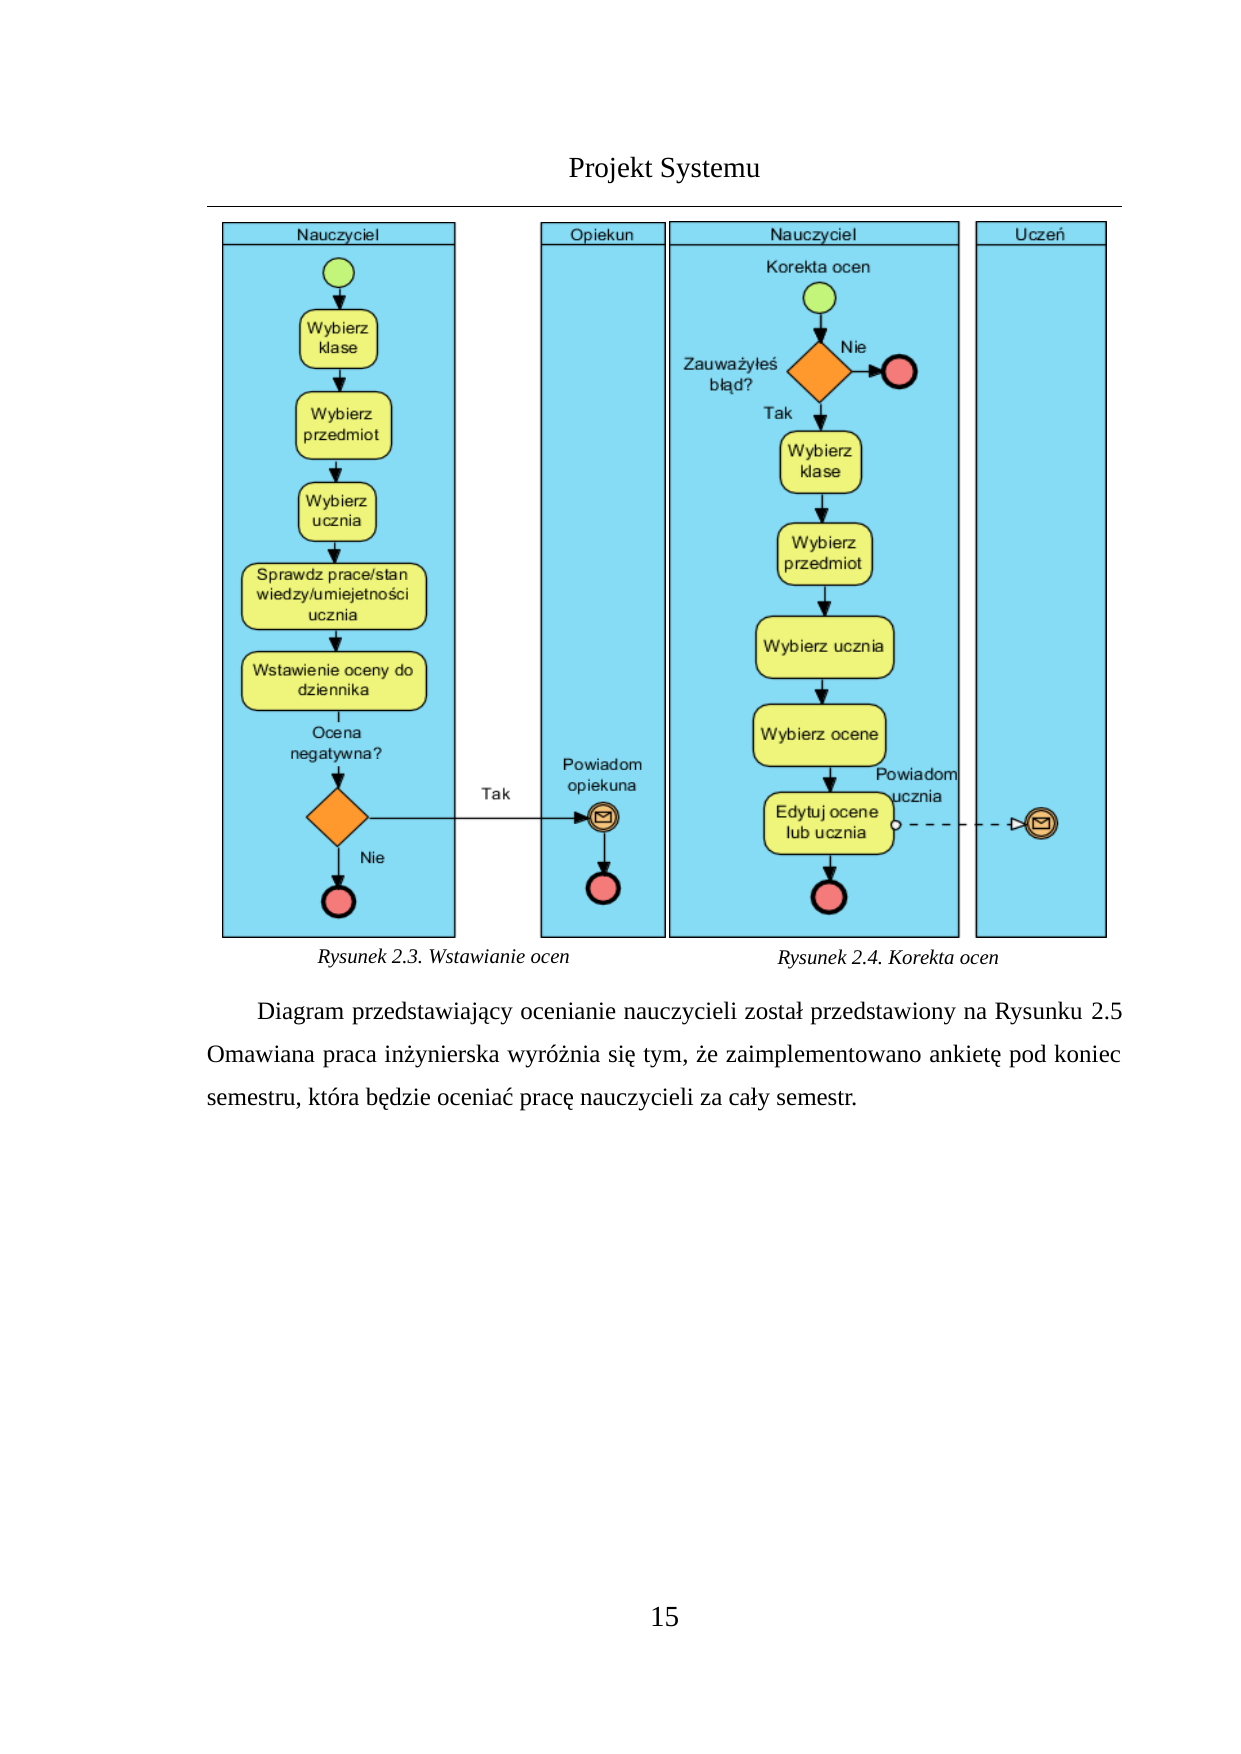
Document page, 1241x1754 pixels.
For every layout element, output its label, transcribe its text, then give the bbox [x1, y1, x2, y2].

text Diagram przedstawiający ocenianie nauczycieli został przedstawiony na Rysunku 2.5 Omawiana praca inżynierska wyróżnia się tym, że zaimplementowano ankietę pod koniec semestru, która będzie oceniać pracę nauczycieli za cały semestr. [207, 996, 1122, 1111]
picture [222, 222, 666, 938]
text Rysunek 2.4. Korekta ocen [667, 219, 1109, 969]
text Rysunek 2.3. Wstawianie ocen [220, 220, 667, 968]
picture [669, 221, 1107, 938]
